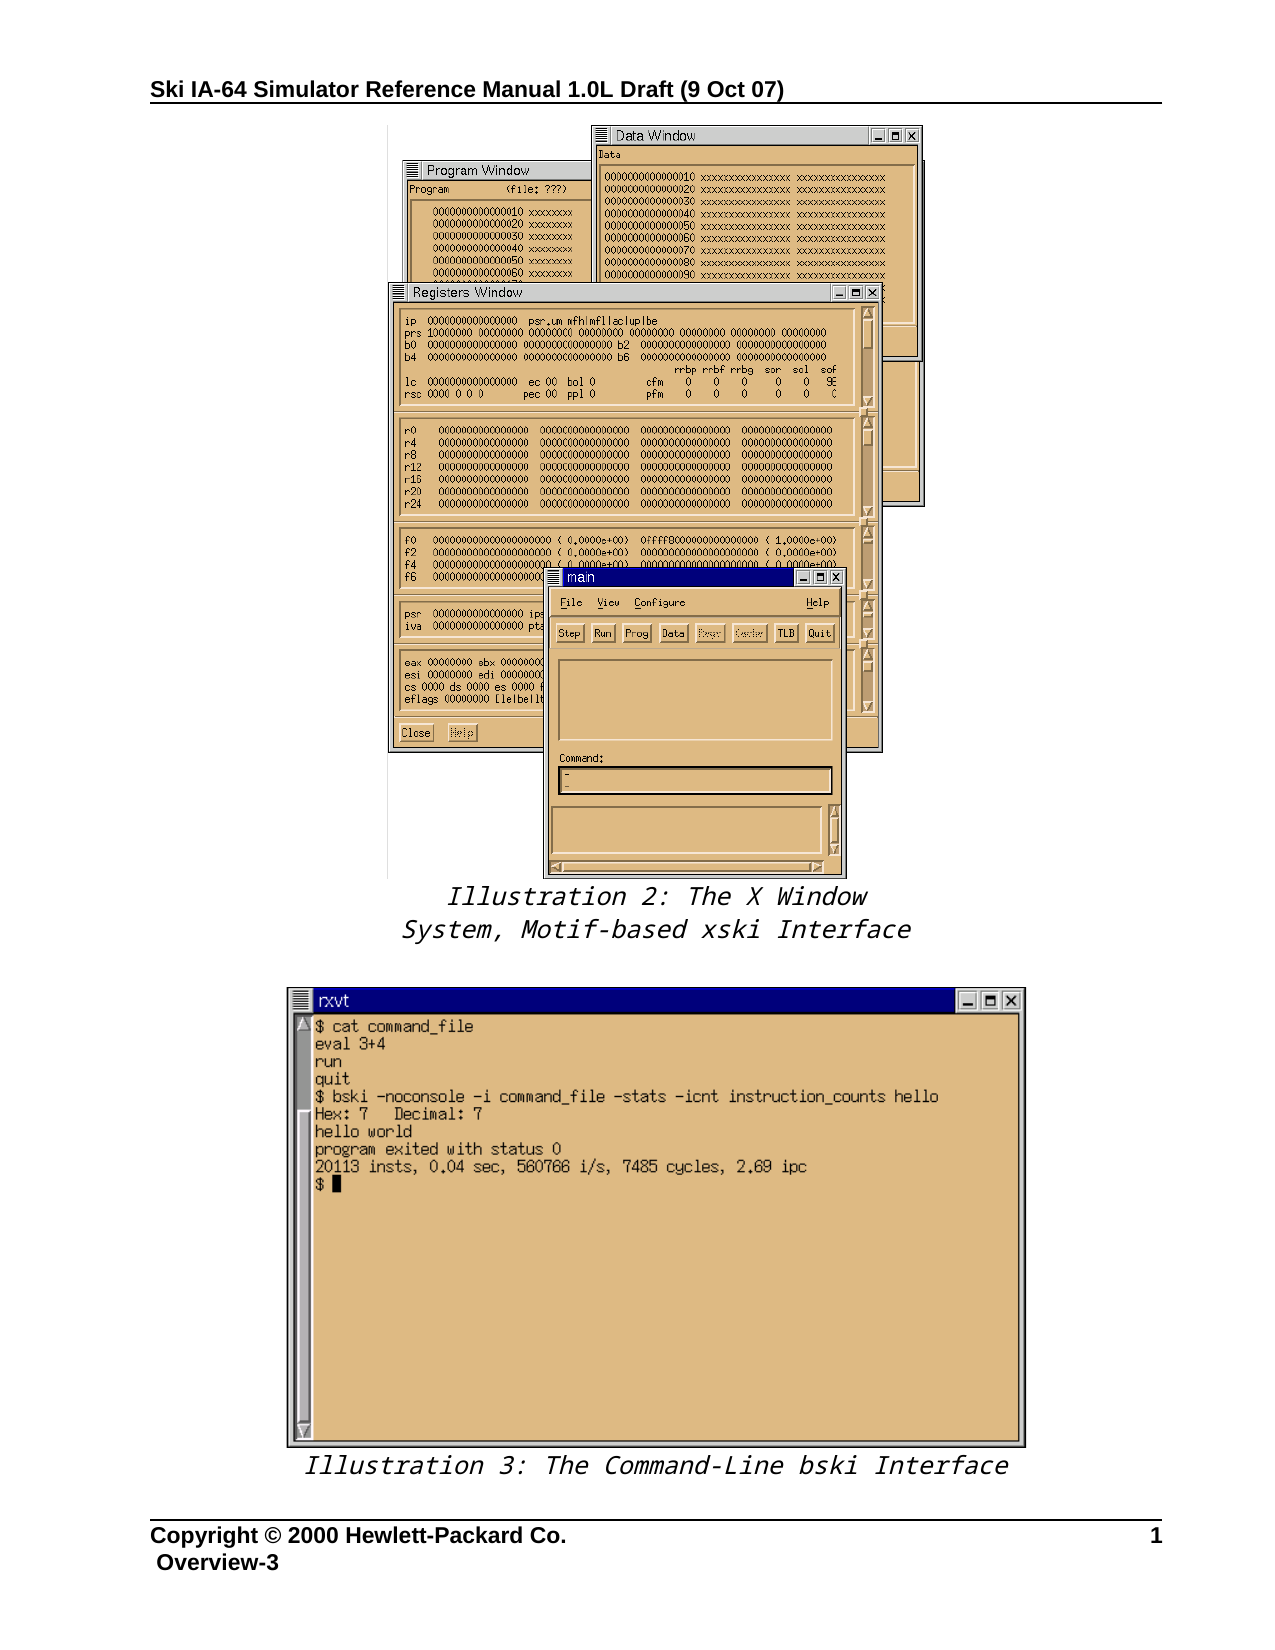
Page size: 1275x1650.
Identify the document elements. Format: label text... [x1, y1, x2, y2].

picture [286, 987, 1027, 1448]
text Illustration 3: The Command-Line bski Interface [287, 1448, 1026, 1482]
table_header [150, 113, 1162, 975]
picture [387, 125, 925, 879]
